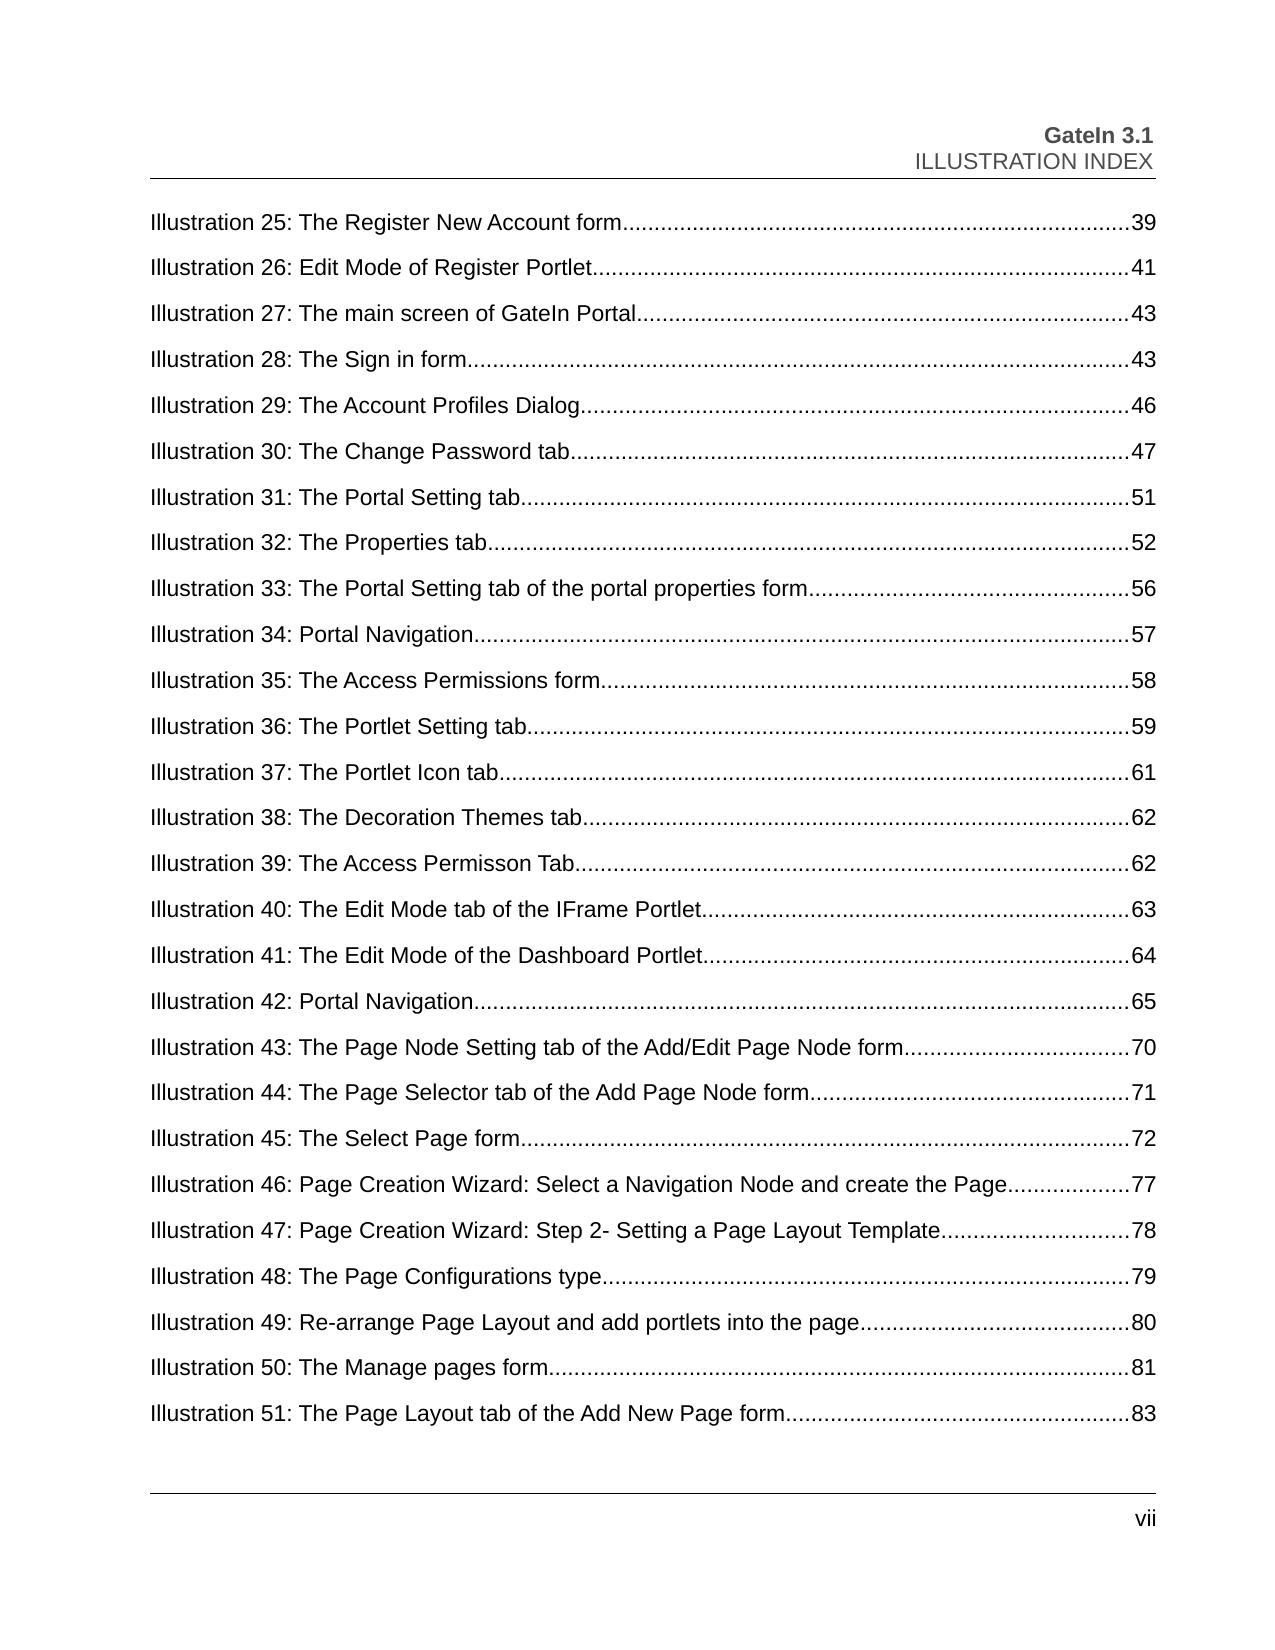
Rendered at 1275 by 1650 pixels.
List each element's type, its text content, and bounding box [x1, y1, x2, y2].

text Illustration 46: Page Creation Wizard: Select a Navigation Node and create the Page 77 [150, 1171, 1156, 1197]
text Illustration 47: Page Creation Wizard: Step 2- Setting a Page Layout Template 78 [150, 1217, 1156, 1243]
text Illustration 35: The Access Permissions form 58 [150, 667, 1156, 693]
text Illustration 29: The Account Profiles Dialog 46 [150, 392, 1156, 418]
text Illustration 36: The Portlet Setting tab 59 [150, 713, 1156, 739]
text Illustration 27: The main screen of GateIn Portal 43 [150, 300, 1156, 327]
text Illustration 34: Portal Navigation 57 [150, 621, 1156, 647]
text Illustration 25: The Register New Account form 39 [150, 208, 1156, 235]
text Illustration 42: Portal Navigation 65 [150, 988, 1156, 1014]
text Illustration 26: Edit Mode of Register Portlet 41 [150, 254, 1156, 281]
text Illustration 51: The Page Layout tab of the Add New Page form 83 [150, 1400, 1156, 1427]
text Illustration 50: The Manage pages form 81 [150, 1354, 1156, 1381]
text Illustration 30: The Change Password tab 47 [150, 438, 1156, 464]
text Illustration 31: The Portal Setting tab 51 [150, 483, 1156, 510]
text Illustration 45: The Select Page form 72 [150, 1125, 1156, 1152]
text Illustration 28: The Sign in form 43 [150, 346, 1156, 372]
text Illustration 39: The Access Permisson Tab 62 [150, 850, 1156, 877]
text Illustration 48: The Page Configurations type 79 [150, 1263, 1156, 1289]
text Illustration 32: The Properties tab 52 [150, 529, 1156, 556]
text Illustration 43: The Page Node Setting tab of the Add/Edit Page Node form 70 [150, 1033, 1156, 1060]
text Illustration 44: The Page Selector tab of the Add Page Node form 71 [150, 1079, 1156, 1106]
text Illustration 49: Re-arrange Page Layout and add portlets into the page 80 [150, 1308, 1156, 1335]
text Illustration 41: The Edit Mode of the Dashboard Portlet 64 [150, 942, 1156, 968]
text Illustration 38: The Decoration Themes tab 62 [150, 804, 1156, 831]
text Illustration 33: The Portal Setting tab of the portal properties form 56 [150, 575, 1156, 602]
text Illustration 40: The Edit Mode tab of the IFrame Portlet 63 [150, 896, 1156, 922]
text Illustration 37: The Portlet Icon tab 61 [150, 758, 1156, 785]
